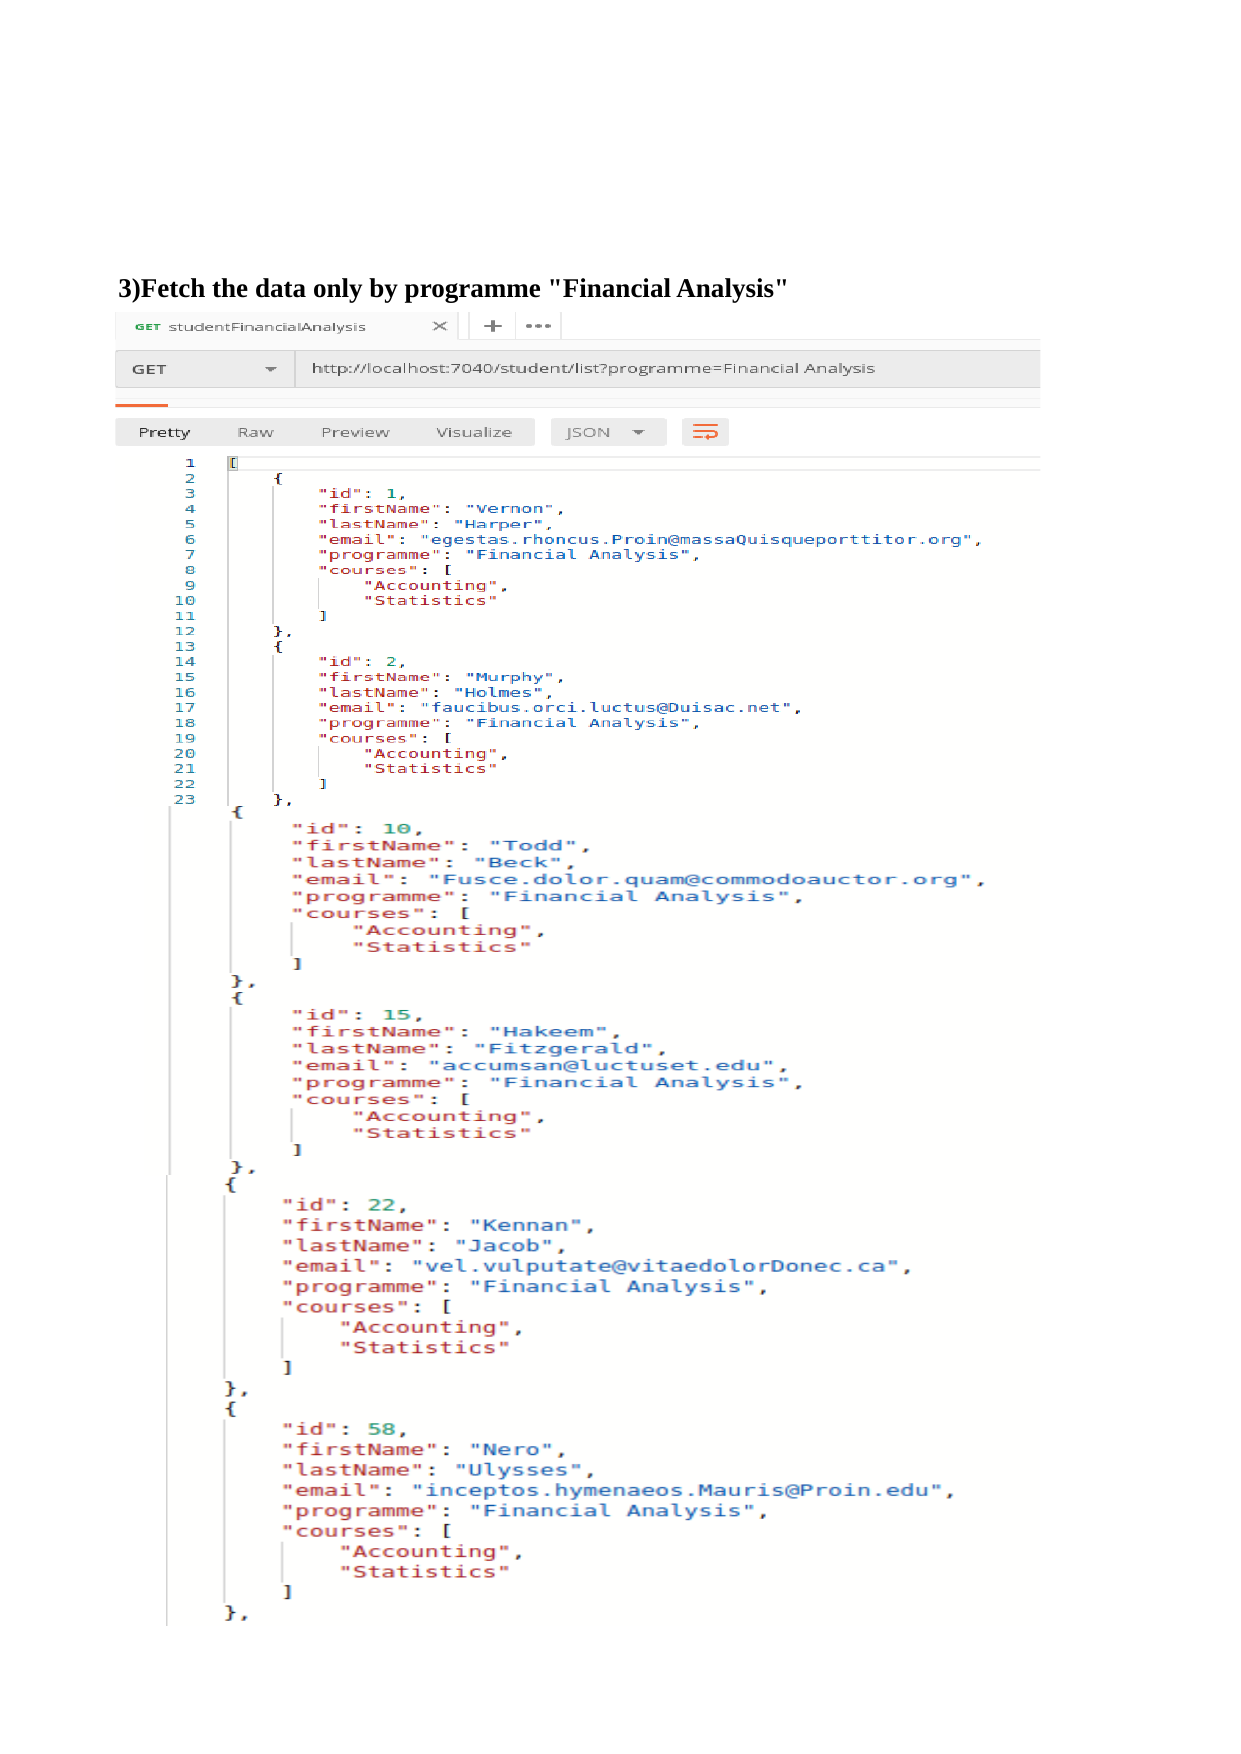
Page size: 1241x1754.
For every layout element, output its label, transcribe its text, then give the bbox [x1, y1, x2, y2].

picture [115, 312, 1041, 1626]
text 3)Fetch the data only by programme "Financial Analysis" [118, 272, 1122, 303]
